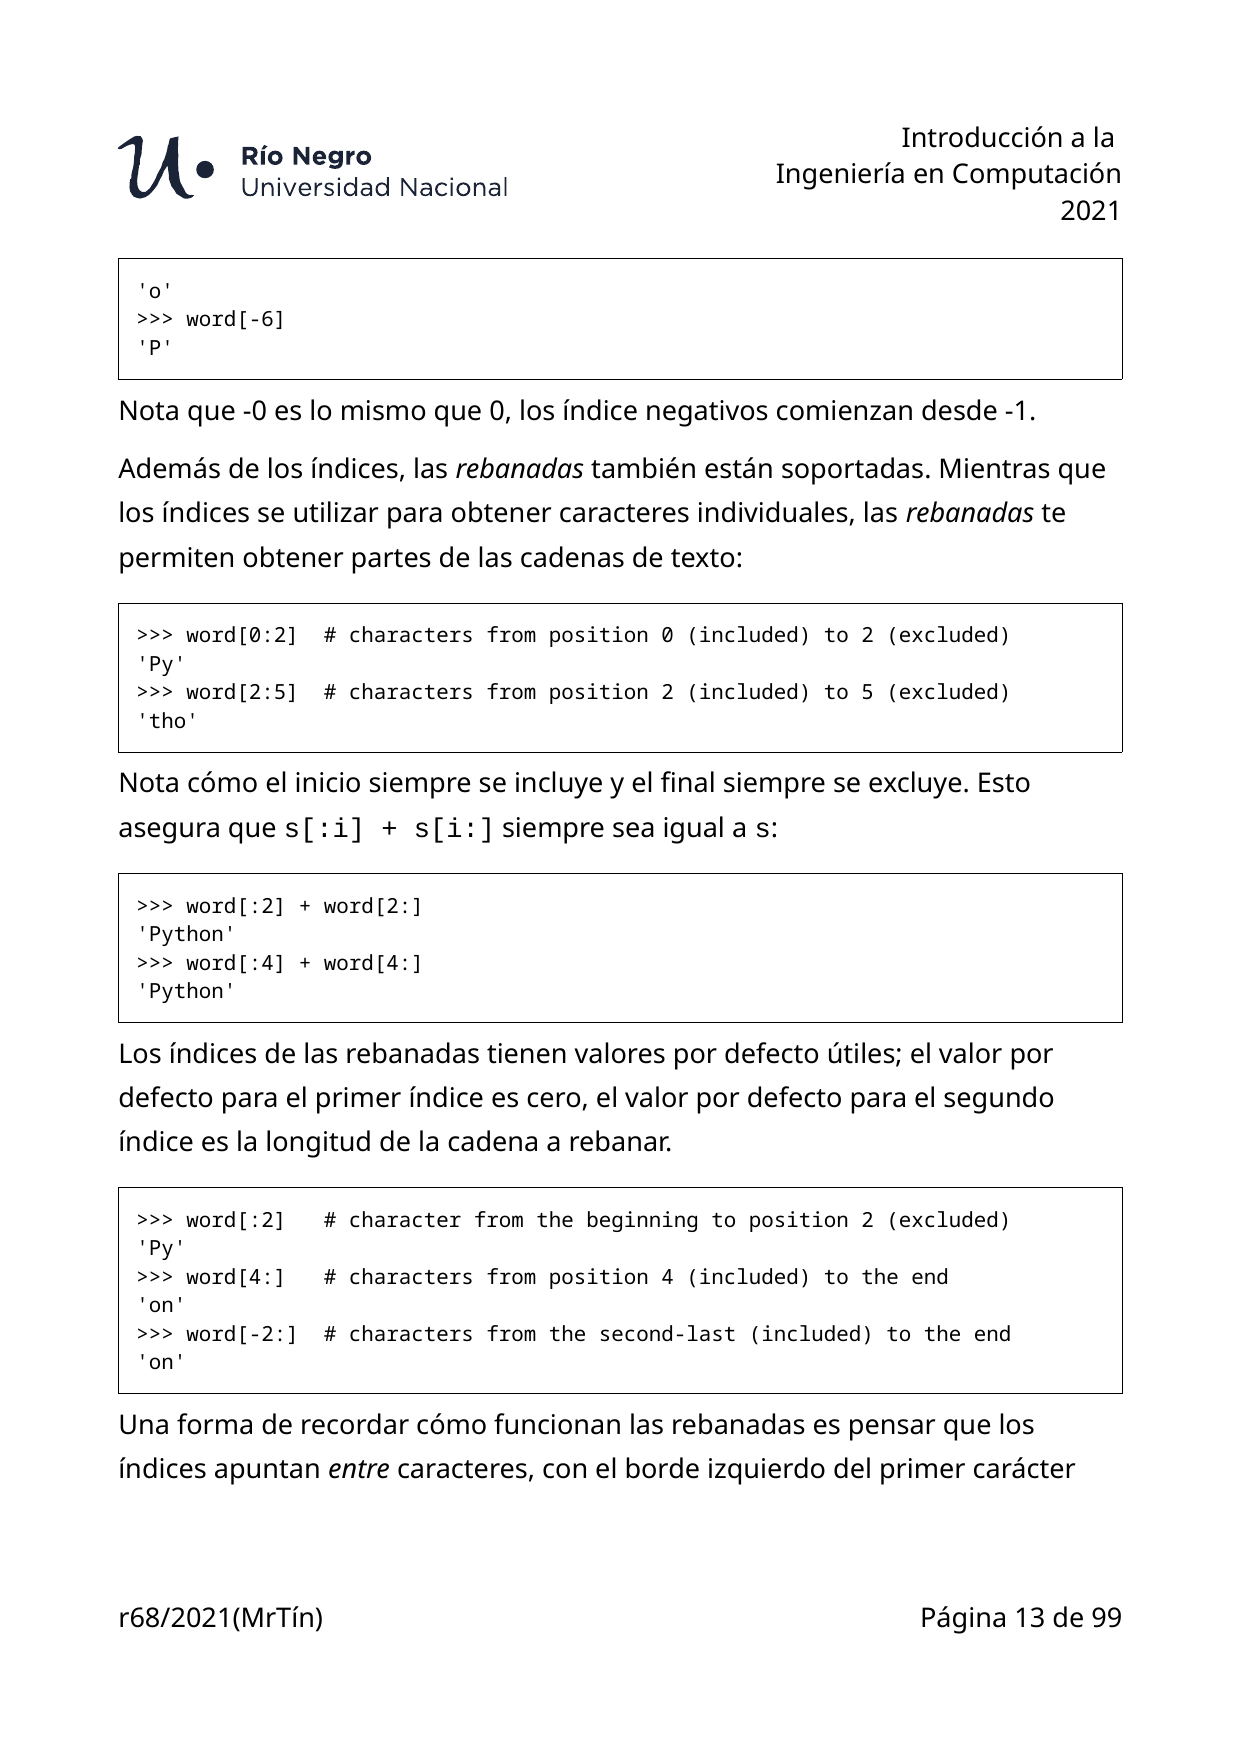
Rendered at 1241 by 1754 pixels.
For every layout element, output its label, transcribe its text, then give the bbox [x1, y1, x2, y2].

text 'P' [119, 315, 1122, 379]
text >>> word[:4] + word[4:] [119, 930, 1122, 958]
text >>> word[0:2] # characters from position 0 (included) to 2 (excluded) [119, 604, 1122, 631]
text 'Py' [119, 631, 1122, 659]
text Los índices de las rebanadas tienen valores por defecto útiles; el valor por defecto para el primer índice es cero, el valor por defecto para el segundo índice es la longitud de la cadena a rebanar. [118, 1034, 1122, 1159]
text 'on' [119, 1329, 1122, 1393]
text Nota que -0 es lo mismo que 0, los índice negativos comienzan desde -1. [118, 391, 1122, 428]
text >>> word[-2:] # characters from the second-last (included) to the end [119, 1301, 1122, 1329]
text >>> word[-6] [119, 287, 1122, 315]
text Además de los índices, las rebanadas también están soportadas. Mientras que los índices se utilizar para obtener caracteres individuales, las rebanadas te permiten obtener partes de las cadenas de texto: [118, 450, 1122, 575]
text Nota cómo el inicio siempre se incluye y el final siempre se excluye. Esto asegura que s[:i] + s[i:] siempre sea igual a s: [118, 764, 1122, 845]
text >>> word[:2] # character from the beginning to position 2 (excluded) [119, 1188, 1122, 1216]
text >>> word[4:] # characters from position 4 (included) to the end [119, 1244, 1122, 1272]
text 'Python' [119, 901, 1122, 930]
text 'Python' [119, 958, 1122, 1022]
text 'tho' [119, 688, 1122, 752]
text 'on' [119, 1272, 1122, 1301]
text >>> word[2:5] # characters from position 2 (included) to 5 (excluded) [119, 659, 1122, 688]
text 'Py' [119, 1216, 1122, 1244]
text 'o' [119, 259, 1122, 287]
text >>> word[:2] + word[2:] [119, 874, 1122, 901]
text Una forma de recordar cómo funcionan las rebanadas es pensar que los índices apuntan entre caracteres, con el borde izquierdo del primer carácter [118, 1405, 1122, 1486]
